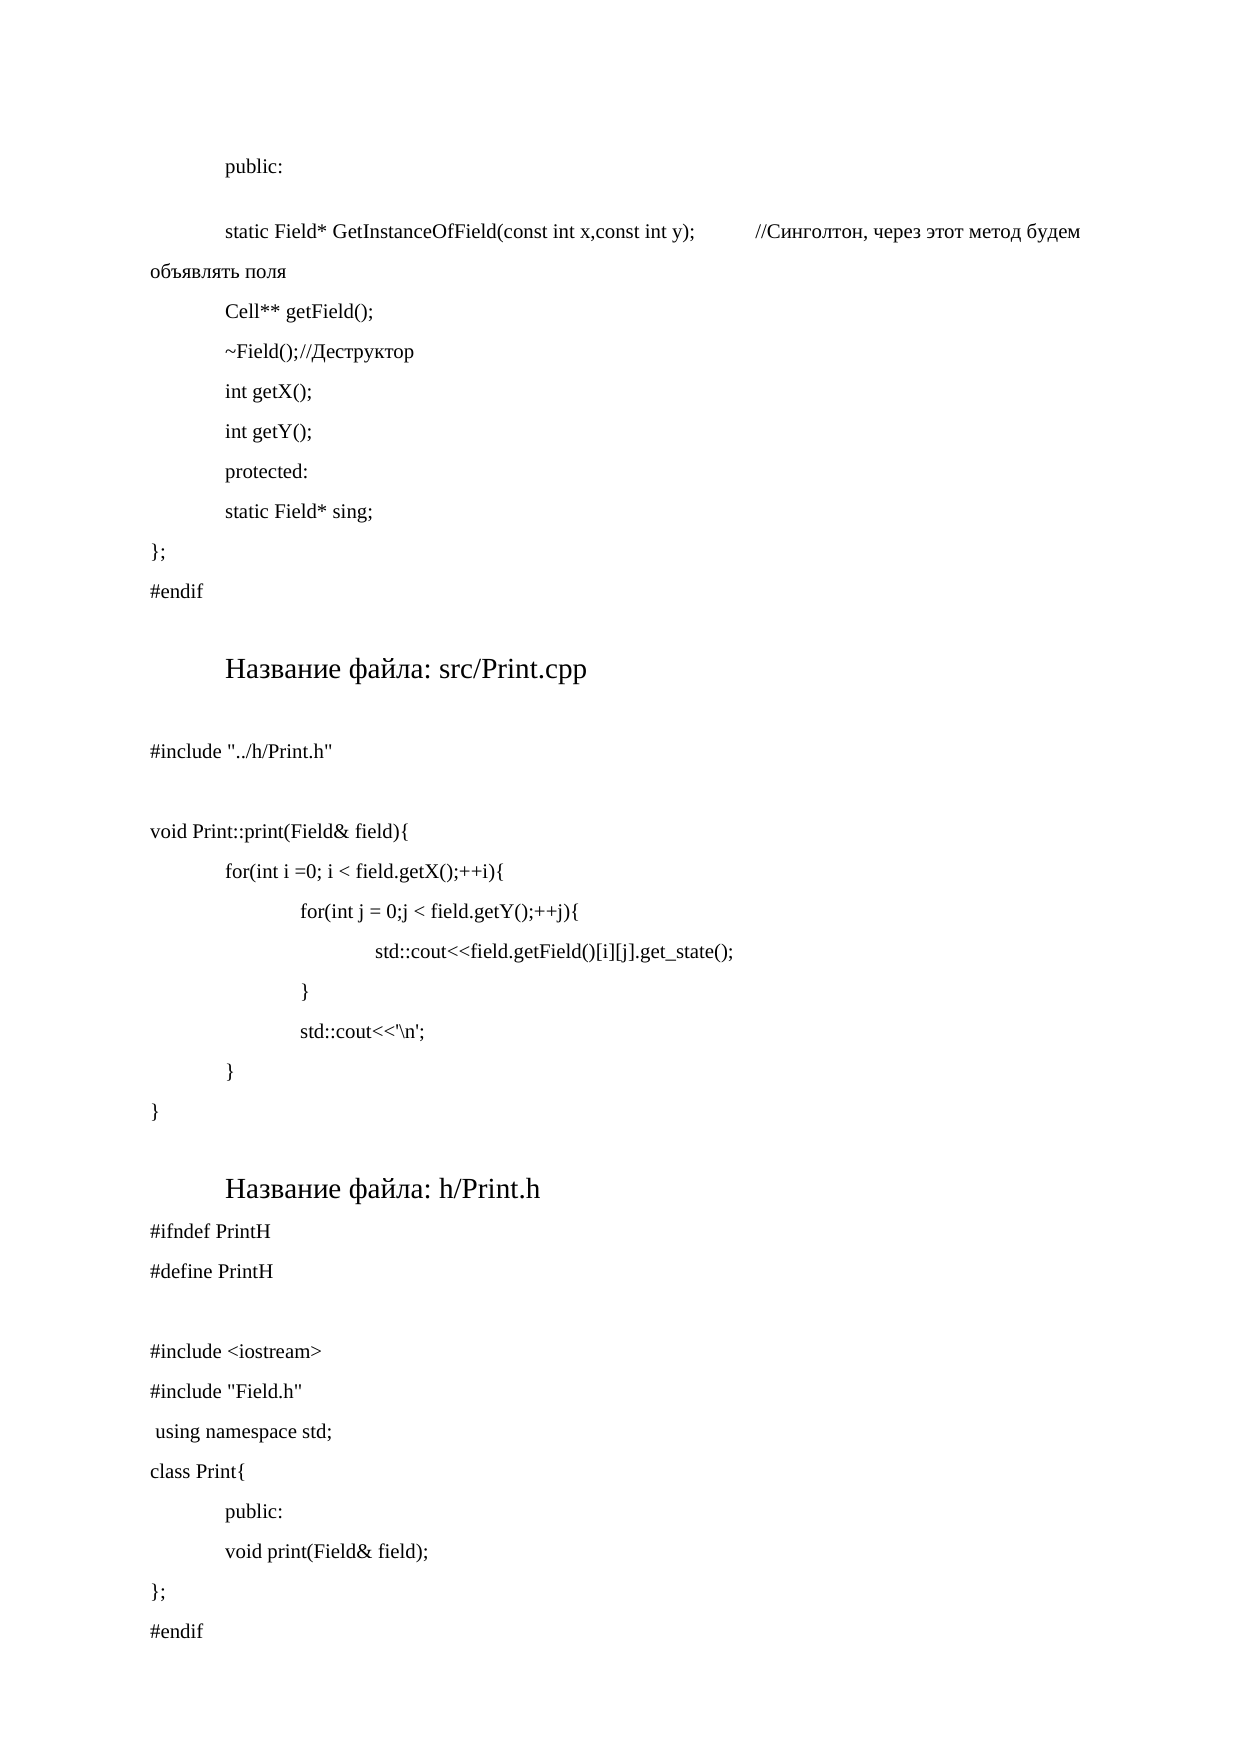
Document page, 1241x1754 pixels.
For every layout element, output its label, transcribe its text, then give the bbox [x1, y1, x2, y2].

text for(int i =0; i < field.getX();++i){ [150, 846, 1152, 886]
text #endif [150, 566, 1152, 606]
text Название файла: src/Print.cpp [150, 646, 1152, 686]
text #include <iostream> [150, 1326, 1152, 1366]
text public: [150, 1486, 1152, 1526]
text void Print::print(Field& field){ [150, 806, 1152, 846]
text for(int j = 0;j < field.getY();++j){ [150, 886, 1152, 926]
text #define PrintH [150, 1246, 1152, 1286]
text class Print{ [150, 1446, 1152, 1486]
text std::cout<<field.getField()[i][j].get_state(); [150, 926, 1152, 966]
text public: [150, 142, 1152, 182]
text protected: [150, 446, 1152, 486]
text #ifndef PrintH [150, 1206, 1152, 1246]
text Название файла: h/Print.h [150, 1166, 1152, 1206]
text int getX(); [150, 366, 1152, 406]
text std::cout<<'\n'; [150, 1006, 1152, 1046]
text int getY(); [150, 406, 1152, 446]
text ~Field(); //Деструктор [150, 326, 1152, 366]
text static Field* sing; [150, 486, 1152, 526]
text #include "Field.h" [150, 1366, 1152, 1406]
text #include "../h/Print.h" [150, 726, 1152, 766]
text }; [150, 1566, 1152, 1606]
text #endif [150, 1606, 1152, 1646]
text void print(Field& field); [150, 1526, 1152, 1566]
text }; [150, 526, 1152, 566]
text } [150, 1086, 1152, 1126]
text static Field* GetInstanceOfField(const int x,const int y); //Синголтон, через этот метод будем объявлять поля [150, 206, 1152, 286]
text Cell** getField(); [150, 286, 1152, 326]
text } [150, 1046, 1152, 1086]
text using namespace std; [150, 1406, 1152, 1446]
text } [150, 966, 1152, 1006]
